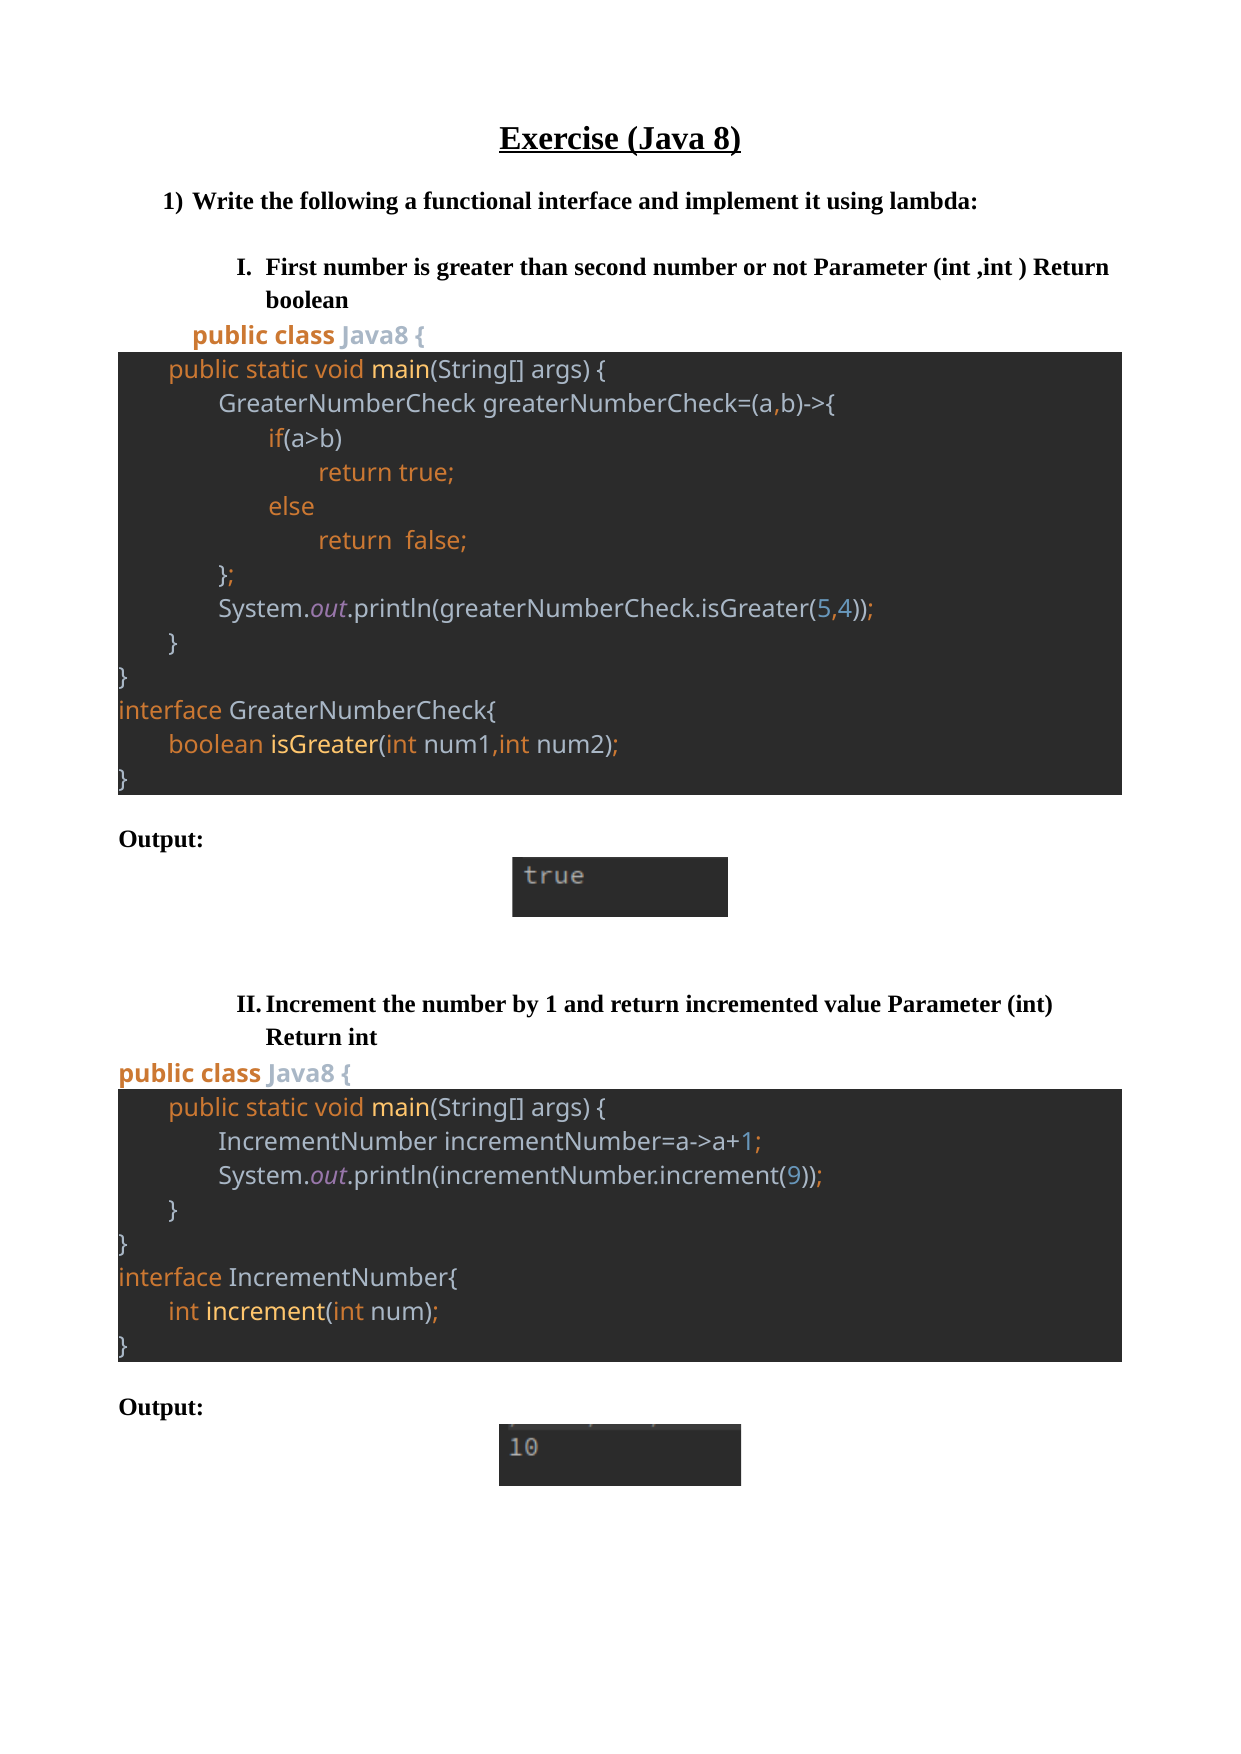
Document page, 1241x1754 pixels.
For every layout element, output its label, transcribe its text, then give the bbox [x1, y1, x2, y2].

text Output: [118, 824, 1122, 853]
text } [118, 659, 1122, 693]
text } [118, 1328, 1122, 1362]
text System.out.println(greaterNumberCheck.isGreater(5,4)); [118, 591, 1122, 624]
picture [499, 1424, 742, 1486]
text return true; [118, 454, 1122, 488]
text } [118, 624, 1122, 659]
text System.out.println(incrementNumber.increment(9)); [118, 1158, 1122, 1192]
text GreaterNumberCheck greaterNumberCheck=(a,b)->{ [118, 386, 1122, 420]
text }; [118, 556, 1122, 591]
text interface GreaterNumberCheck{ [118, 693, 1122, 727]
text Exercise (Java 8) [118, 118, 1122, 156]
text public static void main(String[] args) { [118, 352, 1122, 386]
text if(a>b) [118, 420, 1122, 454]
text } [118, 1192, 1122, 1226]
text else [118, 488, 1122, 522]
list public class Java8 { [162, 318, 1122, 352]
text interface IncrementNumber{ [118, 1260, 1122, 1294]
text boolean isGreater(int num1,int num2); [118, 727, 1122, 761]
text int increment(int num); [118, 1294, 1122, 1328]
list Increment the number by 1 and return incremented value Parameter (int) Return int [236, 989, 1122, 1051]
picture [512, 857, 728, 917]
list Write the following a functional interface and implement it using lambda: [162, 186, 1122, 215]
text Output: [118, 1392, 1122, 1420]
text } [118, 1226, 1122, 1260]
text } [118, 761, 1122, 795]
text return false; [118, 522, 1122, 556]
list First number is greater than second number or not Parameter (int ,int ) Return boolean [236, 252, 1122, 314]
text IncrementNumber incrementNumber=a->a+1; [118, 1124, 1122, 1158]
text public static void main(String[] args) { [118, 1089, 1122, 1124]
text public class Java8 { [118, 1056, 1122, 1089]
